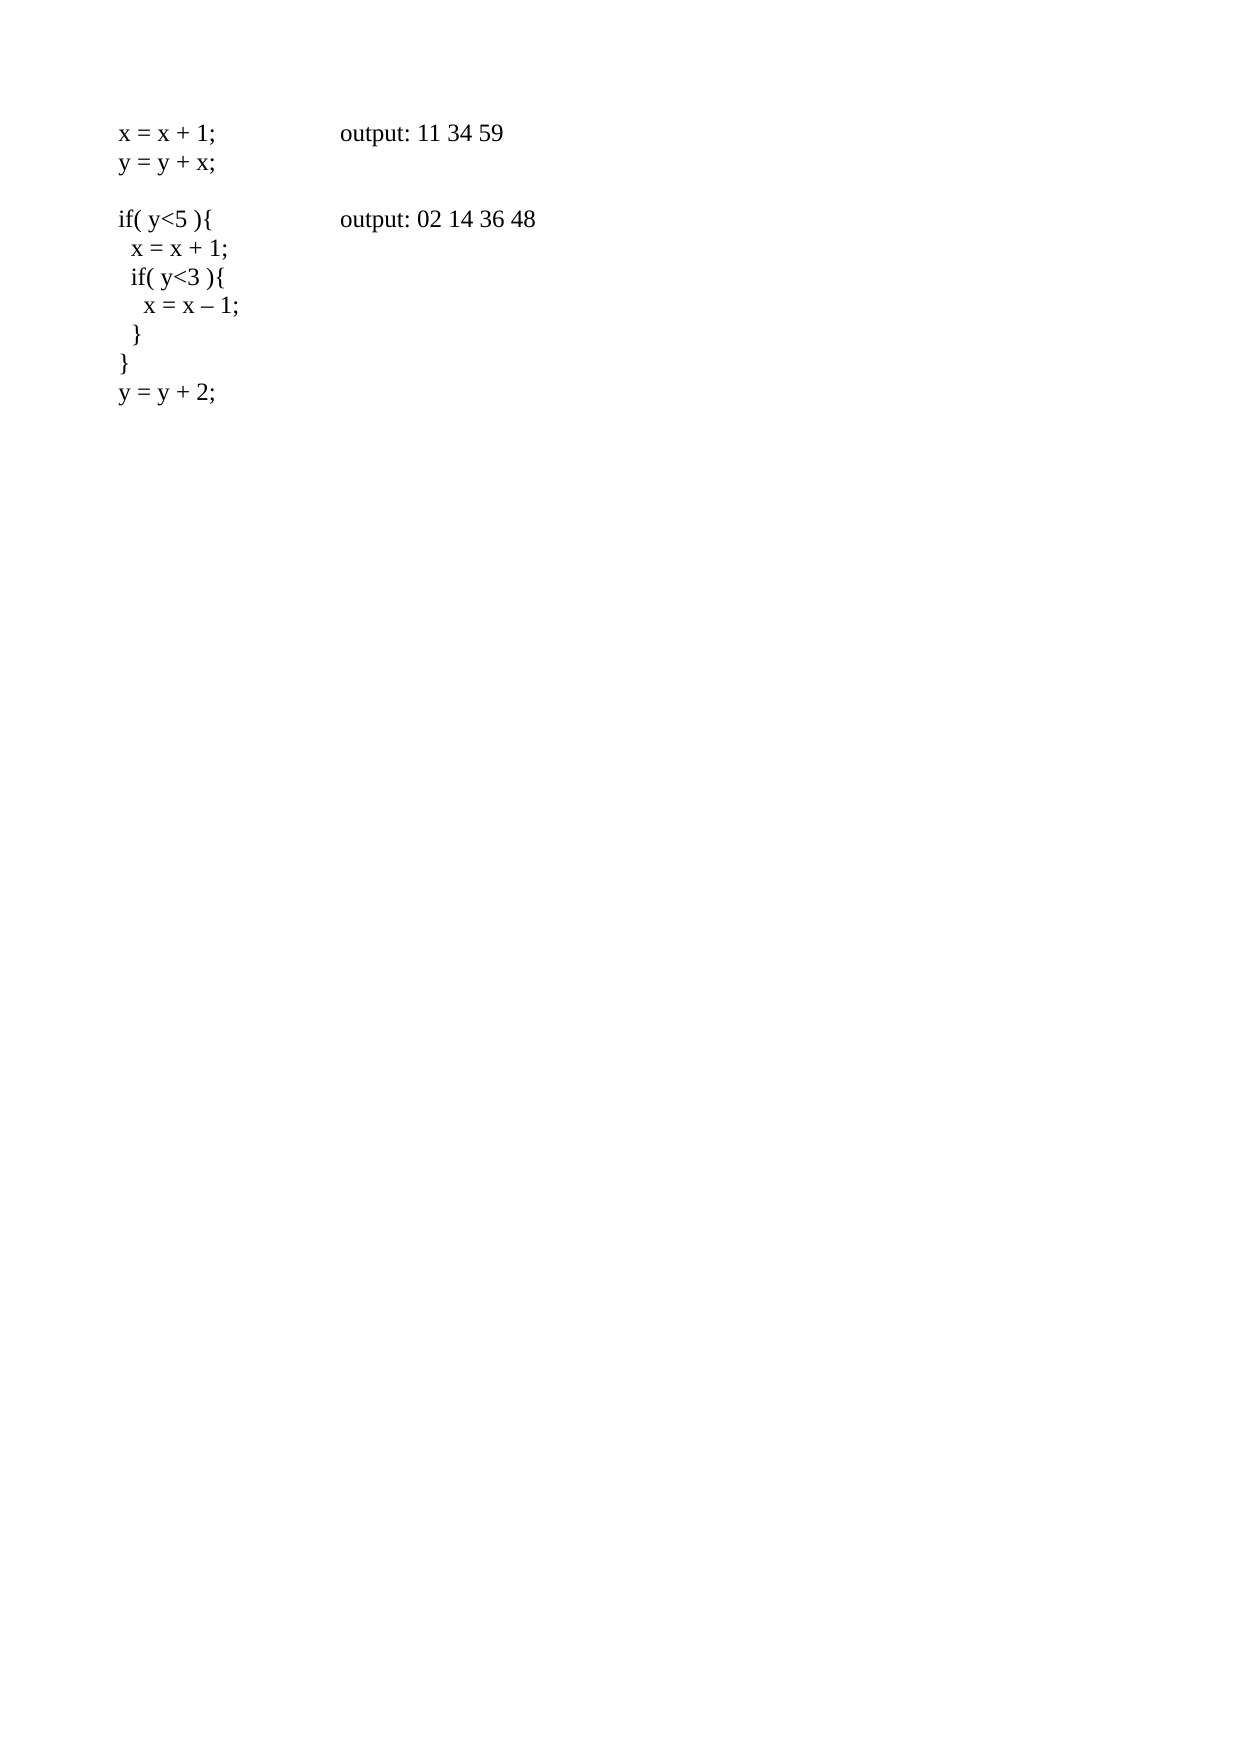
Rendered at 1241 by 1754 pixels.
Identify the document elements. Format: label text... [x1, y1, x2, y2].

text } [118, 319, 1122, 348]
text x = x + 1; [118, 233, 1122, 262]
text y = y + x; [118, 147, 1122, 176]
text } [118, 348, 1122, 377]
text y = y + 2; [118, 377, 1122, 406]
text if( y<5 ){ output: 02 14 36 48 [118, 204, 1122, 233]
text x = x + 1; output: 11 34 59 [118, 118, 1122, 147]
text if( y<3 ){ [118, 262, 1122, 291]
text x = x – 1; [118, 291, 1122, 319]
